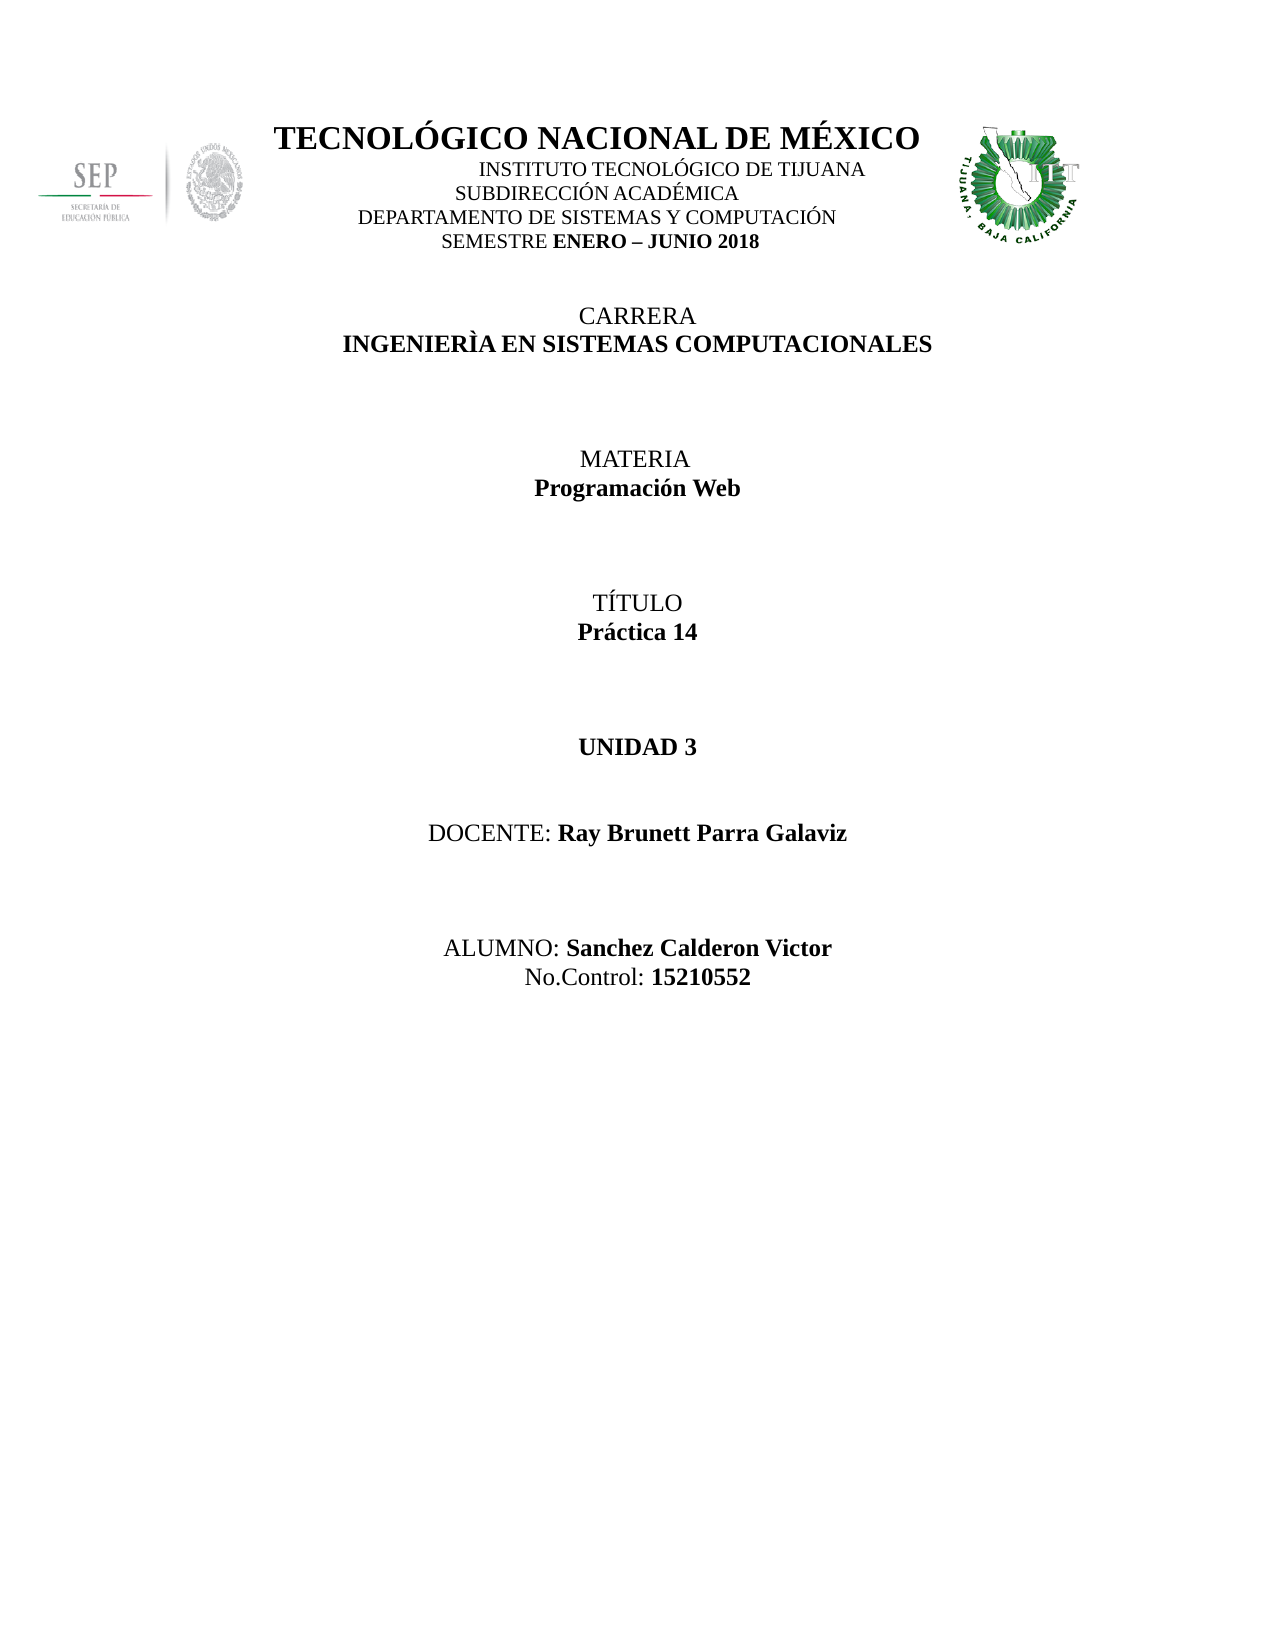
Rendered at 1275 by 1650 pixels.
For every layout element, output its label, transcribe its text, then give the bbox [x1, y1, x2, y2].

subtitle [1087, 204, 1157, 229]
text No.Control: 15210552 [118, 962, 1157, 991]
text TÍTULO [118, 588, 1157, 617]
text Programación Web [118, 473, 1157, 502]
text DOCENTE: Ray Brunett Parra Galaviz [118, 818, 1157, 847]
text TECNOLÓGICO NACIONAL DE MÉXICO [118, 118, 951, 156]
text INGENIERÌA EN SISTEMAS COMPUTACIONALES [118, 329, 1157, 358]
subtitle SEMESTRE ENERO – JUNIO 2018 [268, 229, 1157, 253]
subtitle CARRERA [118, 301, 1157, 329]
text [1087, 118, 1157, 156]
subtitle INSTITUTO TECNOLÓGICO DE TIJUANA [244, 156, 951, 181]
text UNIDAD 3 [118, 732, 1157, 761]
text Práctica 14 [118, 617, 1157, 646]
subtitle MATERIA [118, 444, 1157, 473]
picture [951, 118, 1087, 252]
subtitle DEPARTAMENTO DE SISTEMAS Y COMPUTACIÓN [244, 204, 951, 229]
text [1087, 181, 1157, 204]
subtitle [1087, 156, 1157, 181]
text ALUMNO: Sanchez Calderon Victor [118, 933, 1157, 962]
picture [36, 140, 244, 230]
text SUBDIRECCIÓN ACADÉMICA [244, 181, 951, 204]
